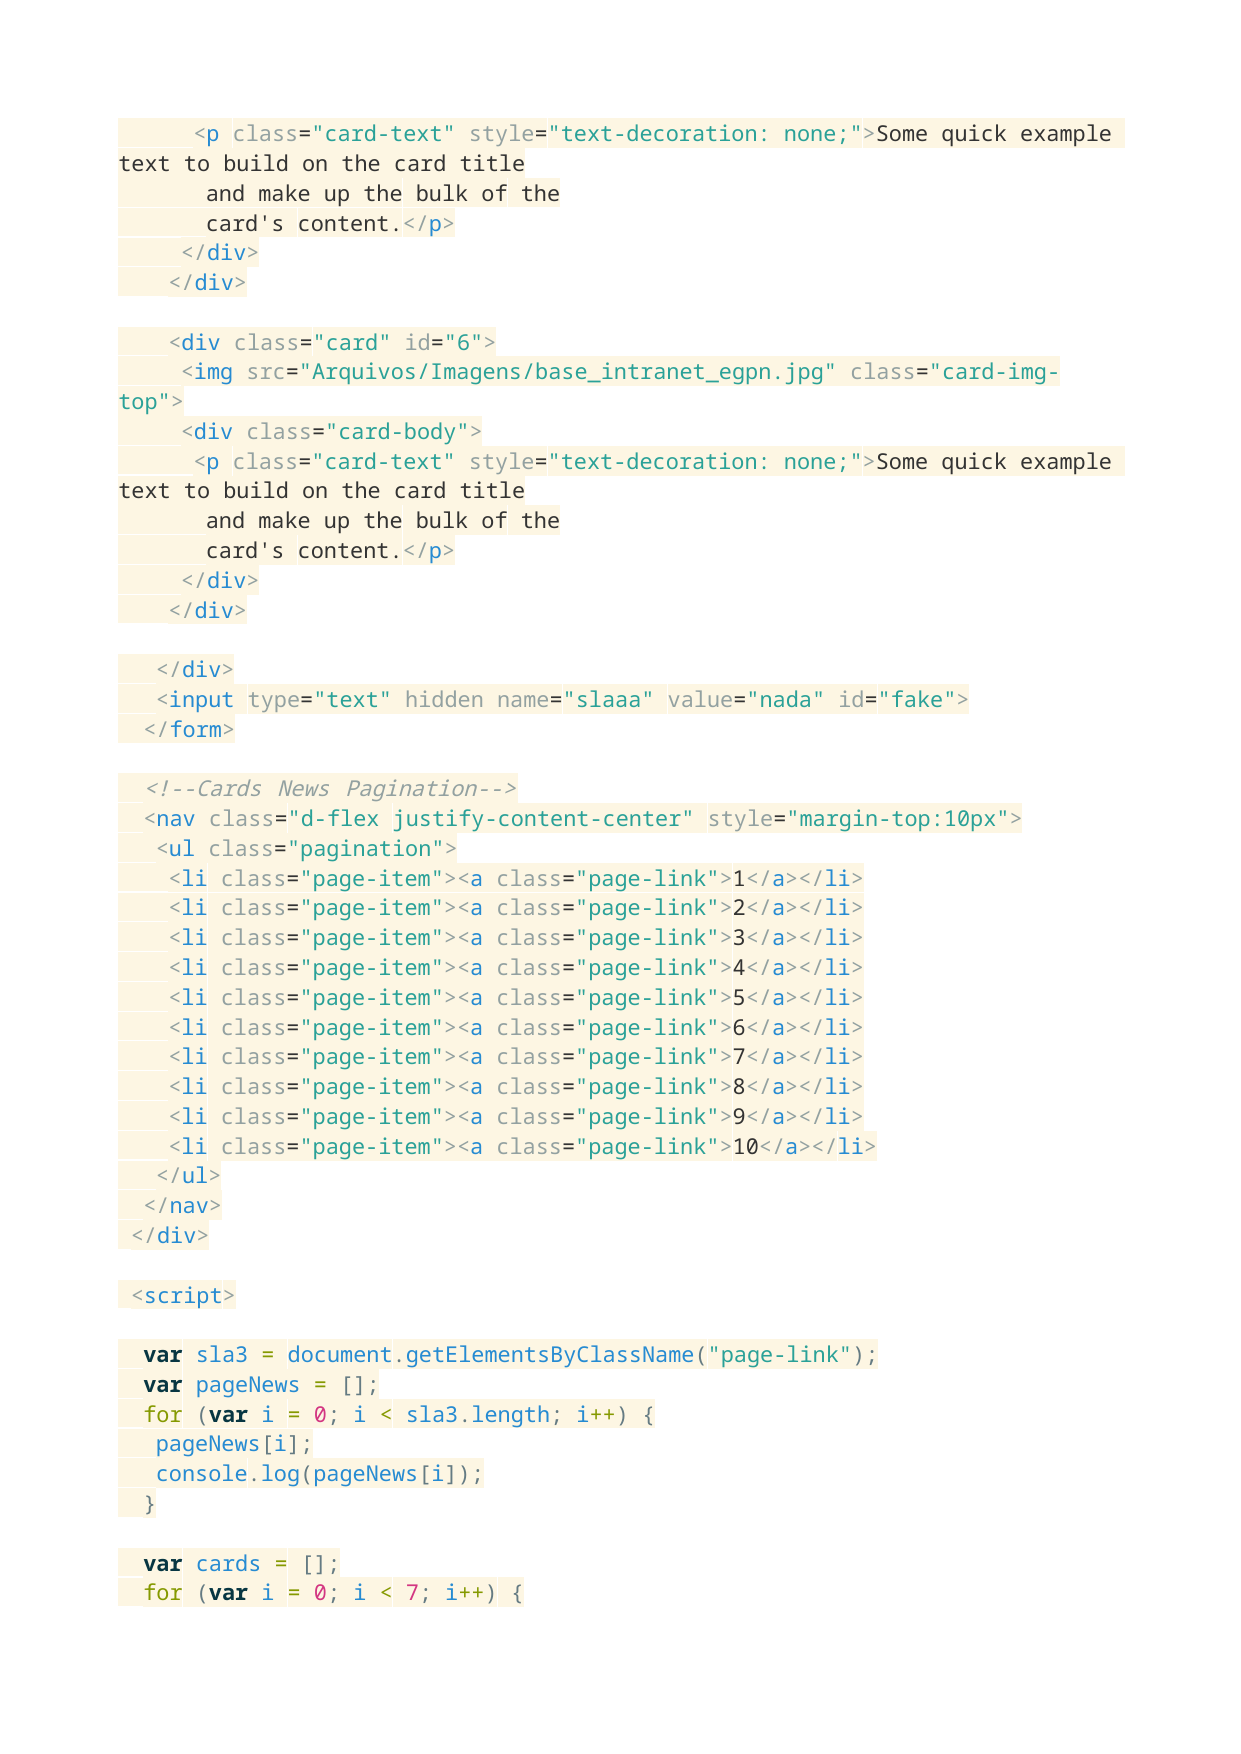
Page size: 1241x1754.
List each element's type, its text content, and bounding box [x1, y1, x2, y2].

text pageNews[i]; [118, 1428, 1122, 1458]
text <li class="page-item"><a class="page-link">9</a></li> [118, 1101, 1122, 1131]
text and make up the bulk of the [118, 505, 1122, 535]
text <script> [118, 1279, 1122, 1309]
text </div> [118, 1220, 1122, 1250]
text var cards = []; [118, 1547, 1122, 1577]
text <p class="card-text" style="text-decoration: none;">Some quick example text to build on the card title [118, 446, 1122, 505]
text </nav> [118, 1190, 1122, 1220]
text <input type="text" hidden name="slaaa" value="nada" id="fake"> [118, 684, 1122, 714]
text </div> [118, 565, 1122, 595]
text card's content.</p> [118, 535, 1122, 565]
text <img src="Arquivos/Imagens/base_intranet_egpn.jpg" class="card-img-top"> [118, 356, 1122, 416]
text <li class="page-item"><a class="page-link">6</a></li> [118, 1012, 1122, 1041]
text <div class="card-body"> [118, 416, 1122, 446]
text <div class="card" id="6"> [118, 327, 1122, 356]
text <li class="page-item"><a class="page-link">4</a></li> [118, 952, 1122, 982]
text <li class="page-item"><a class="page-link">2</a></li> [118, 892, 1122, 922]
text <li class="page-item"><a class="page-link">3</a></li> [118, 922, 1122, 952]
text <nav class="d-flex justify-content-center" style="margin-top:10px"> [118, 803, 1122, 833]
text </ul> [118, 1161, 1122, 1190]
text for (var i = 0; i < sla3.length; i++) { [118, 1399, 1122, 1428]
text <li class="page-item"><a class="page-link">10</a></li> [118, 1131, 1122, 1161]
text <li class="page-item"><a class="page-link">5</a></li> [118, 982, 1122, 1012]
text var pageNews = []; [118, 1369, 1122, 1399]
text for (var i = 0; i < 7; i++) { [118, 1577, 1122, 1607]
text <li class="page-item"><a class="page-link">8</a></li> [118, 1071, 1122, 1101]
text </div> [118, 237, 1122, 267]
text <li class="page-item"><a class="page-link">1</a></li> [118, 863, 1122, 892]
text </div> [118, 595, 1122, 624]
text </form> [118, 714, 1122, 743]
text <ul class="pagination"> [118, 833, 1122, 863]
text console.log(pageNews[i]); [118, 1458, 1122, 1488]
text } [118, 1488, 1122, 1518]
text var sla3 = document.getElementsByClassName("page-link"); [118, 1339, 1122, 1369]
text <li class="page-item"><a class="page-link">7</a></li> [118, 1041, 1122, 1071]
text </div> [118, 654, 1122, 684]
text </div> [118, 267, 1122, 297]
text and make up the bulk of the [118, 178, 1122, 207]
text card's content.</p> [118, 207, 1122, 237]
text <!--Cards News Pagination--> [118, 773, 1122, 803]
text <p class="card-text" style="text-decoration: none;">Some quick example text to build on the card title [118, 118, 1122, 178]
